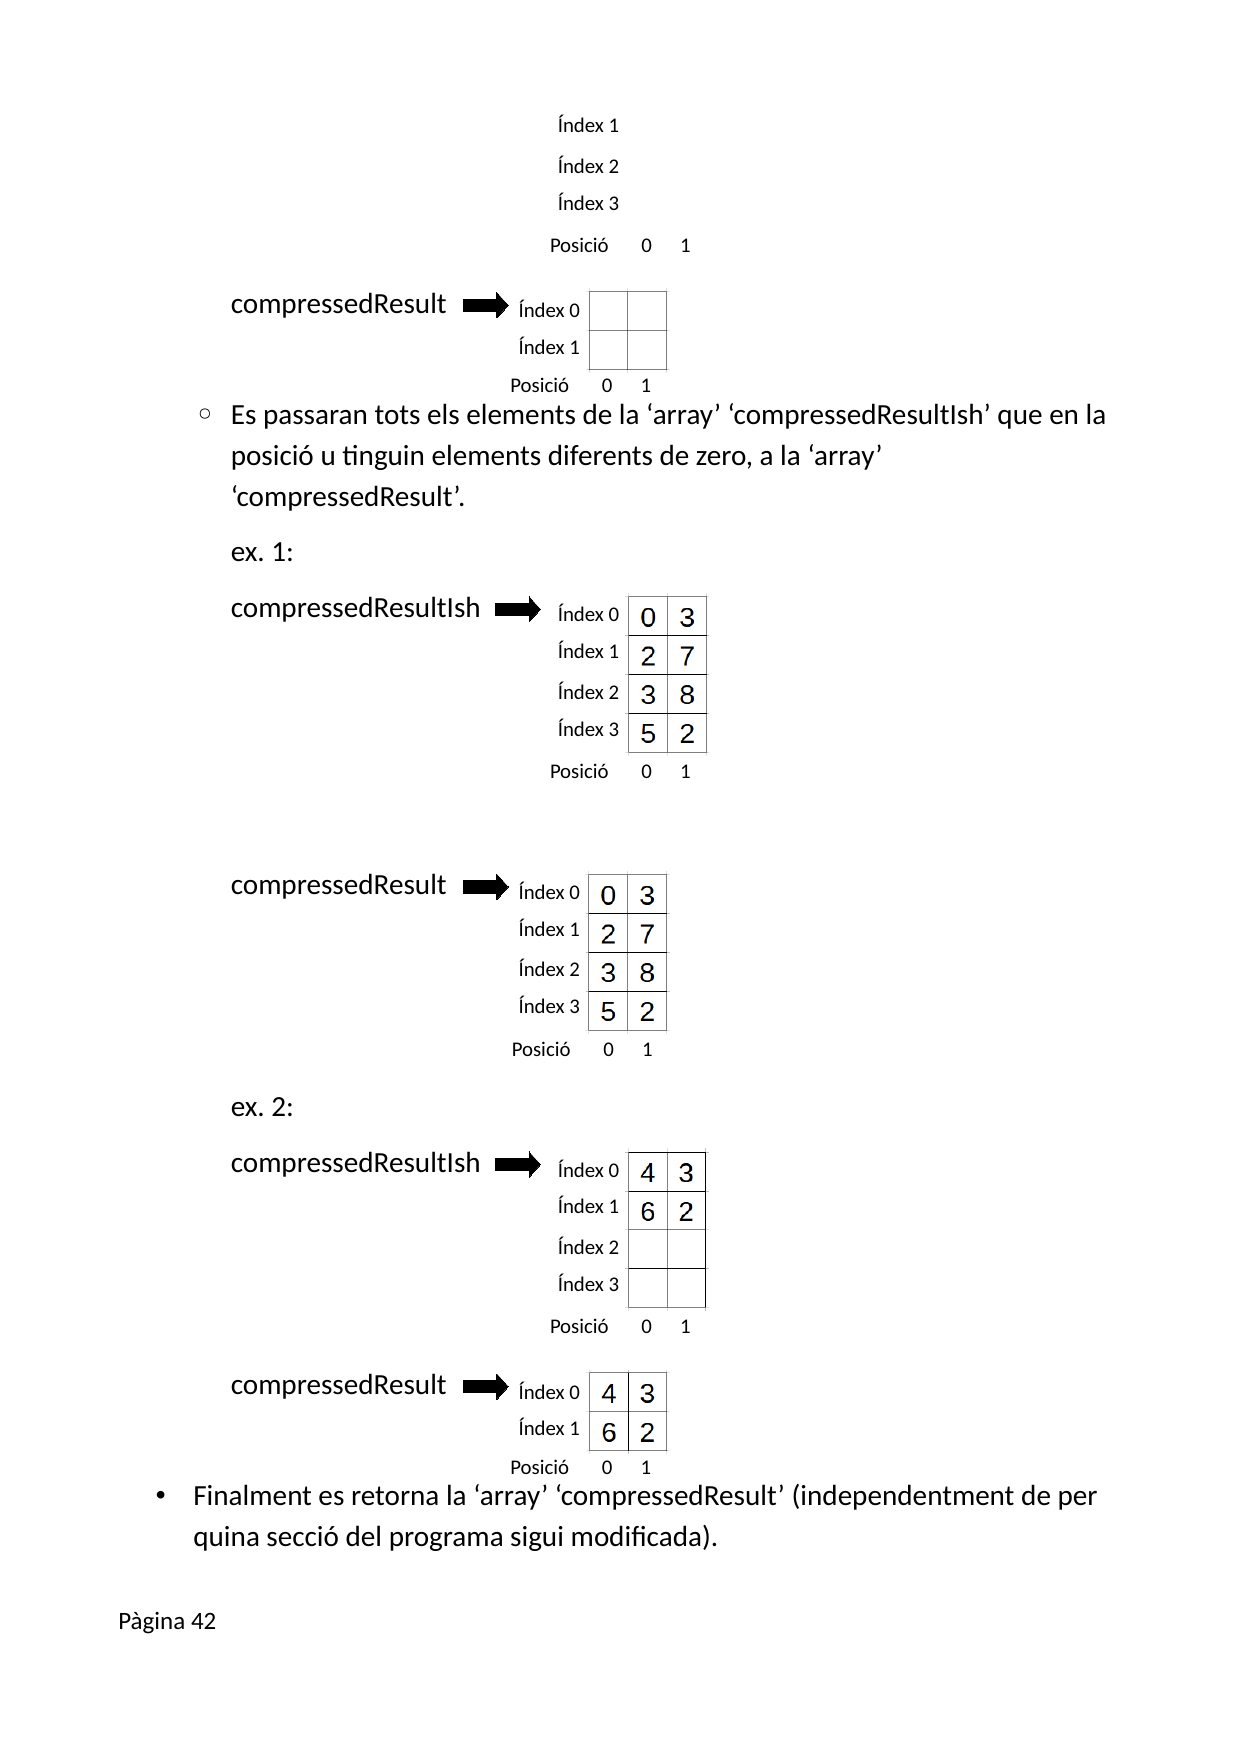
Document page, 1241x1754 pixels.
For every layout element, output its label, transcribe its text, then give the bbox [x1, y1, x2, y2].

picture [586, 288, 670, 373]
list compressedResultIsh [193, 589, 1122, 624]
list ex. 1: [193, 533, 1122, 569]
list compressedResult [193, 1366, 1122, 1402]
list compressedResultIsh [193, 1144, 1122, 1179]
picture [586, 1370, 670, 1454]
list compressedResult [193, 285, 1122, 320]
picture [625, 593, 710, 756]
picture [585, 871, 670, 1034]
list Es passaran tots els elements de la ‘array’ ‘compressedResultIsh’ que en la posició u tinguin elements diferents de zero, a la ‘array’ ‘compressedResult’. [193, 396, 1122, 513]
picture [625, 1148, 710, 1311]
list compressedResult [193, 866, 1122, 902]
list ex. 2: [193, 1088, 1122, 1124]
list Finalment es retorna la ‘array’ ‘compressedResult’ (independentment de per quina secció del programa sigui modificada). [156, 1477, 1122, 1553]
